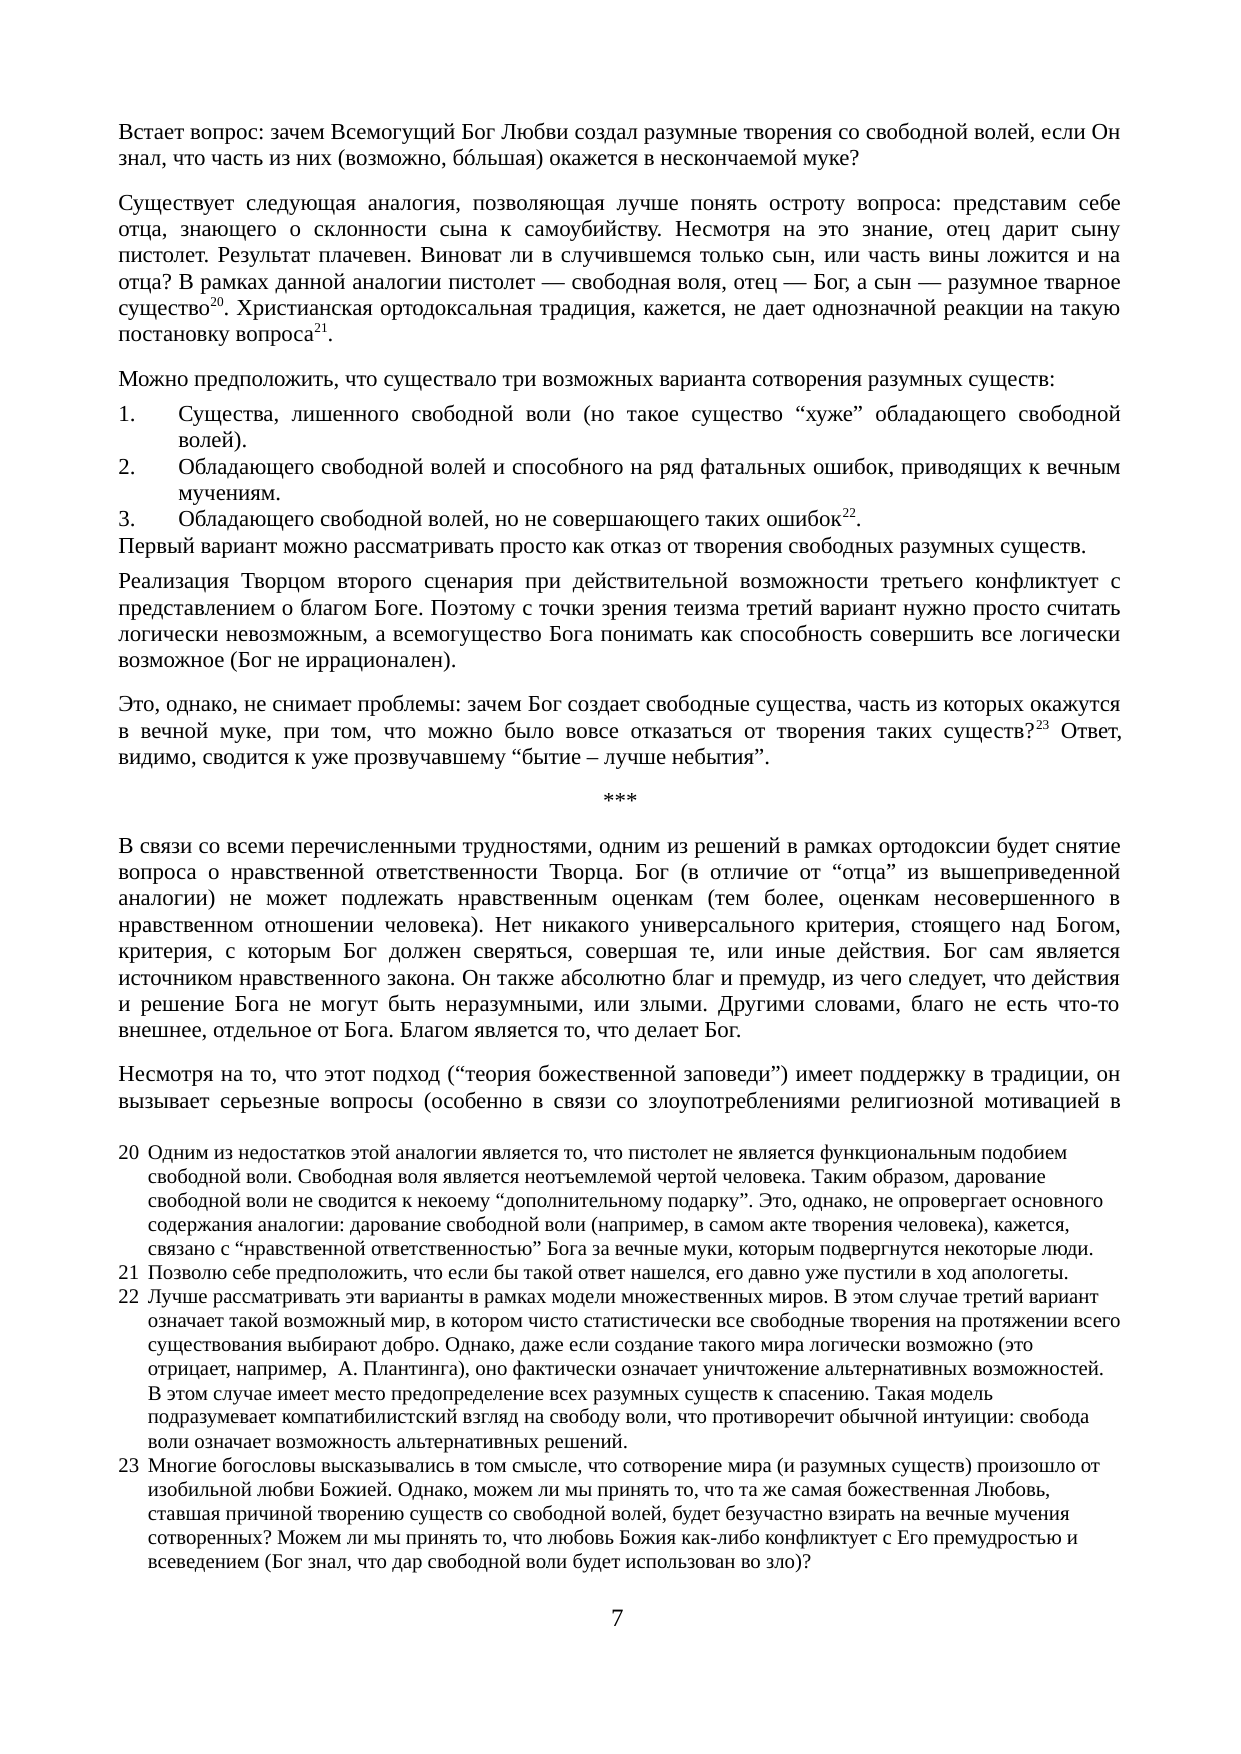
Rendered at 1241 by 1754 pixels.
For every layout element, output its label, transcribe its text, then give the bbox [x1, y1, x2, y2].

text *** [118, 787, 1122, 814]
text Можно предположить, что существало три возможных варианта сотворения разумных существ: [118, 365, 1122, 391]
text Существует следующая аналогия, позволяющая лучше понять остроту вопроса: представим себе отца, знающего о склонности сына к самоубийству. Несмотря на это знание, отец дарит сыну пистолет. Результат плачевен. Виноват ли в случившемся только сын, или часть вины ложится и на отца? В рамках данной аналогии пистолет — свободная воля, отец — Бог, а сын — разумное тварное существо. Христианская ортодоксальная традиция, кажется, не дает однозначной реакции на такую постановку вопроса. [118, 189, 1122, 347]
text Позволю себе предположить, что если бы такой ответ нашелся, его давно уже пустили в ход апологеты. [118, 1260, 1122, 1284]
list Обладающего свободной волей, но не совершающего таких ошибок. [118, 506, 1122, 532]
text Встает вопрос: зачем Всемогущий Бог Любви создал разумные творения со свободной волей, если Он знал, что часть из них (возможно, бóльшая) окажется в нескончаемой муке? [118, 118, 1122, 171]
text Реализация Творцом второго сценария при действительной возможности третьего конфликтует с представлением о благом Боге. Поэтому с точки зрения теизма третий вариант нужно просто считать логически невозможным, а всемогущество Бога понимать как способность совершить все логически возможное (Бог не иррационален). [118, 567, 1122, 673]
list Лучше рассматривать эти варианты в рамках модели множественных миров. В этом случае третий вариант означает такой возможный мир, в котором чисто статистически все свободные творения на протяжении всего существования выбирают добро. Однако, даже если создание такого мира логически возможно (это отрицает, например, А. Плантинга), оно фактически означает уничтожение альтернативных возможностей. В этом случае имеет место предопределение всех разумных существ к спасению. Такая модель подразумевает компатибилистский взгляд на свободу воли, что противоречит обычной интуиции: свобода воли означает возможность альтернативных решений. [118, 1284, 1122, 1453]
text Одним из недостатков этой аналогии является то, что пистолет не является функциональным подобием свободной воли. Свободная воля является неотъемлемой чертой человека. Таким образом, дарование свободной воли не сводится к некоему “дополнительному подарку”. Это, однако, не опровергает основного содержания аналогии: дарование свободной воли (например, в самом акте творения человека), кажется, связано с “нравственной ответственностью” Бога за вечные муки, которым подвергнутся некоторые люди. [118, 1140, 1122, 1260]
text Многие богословы высказывались в том смысле, что сотворение мира (и разумных существ) произошло от изобильной любви Божией. Однако, можем ли мы принять то, что та же самая божественная Любовь, ставшая причиной творению существ со свободной волей, будет безучастно взирать на вечные мучения сотворенных? Можем ли мы принять то, что любовь Божия как-либо конфликтует с Его премудростью и всеведением (Бог знал, что дар свободной воли будет использован во зло)? [118, 1453, 1122, 1573]
list Существа, лишенного свободной воли (но такое существо “хуже” обладающего свободной волей). [118, 400, 1122, 453]
list Обладающего свободной волей и способного на ряд фатальных ошибок, приводящих к вечным мучениям. [118, 453, 1122, 506]
text Несмотря на то, что этот подход (“теория божественной заповеди”) имеет поддержку в традиции, он вызывает серьезные вопросы (особенно в связи со злоупотреблениями религиозной мотивацией в [118, 1061, 1122, 1113]
text Первый вариант можно рассматривать просто как отказ от творения свободных разумных существ. [118, 532, 1122, 558]
text В связи со всеми перечисленными трудностями, одним из решений в рамках ортодоксии будет снятие вопроса о нравственной ответственности Творца. Бог (в отличие от “отца” из вышеприведенной аналогии) не может подлежать нравственным оценкам (тем более, оценкам несовершенного в нравственном отношении человека). Нет никакого универсального критерия, стоящего над Богом, критерия, с которым Бог должен сверяться, совершая те, или иные действия. Бог сам является источником нравственного закона. Он также абсолютно благ и премудр, из чего следует, что действия и решение Бога не могут быть неразумными, или злыми. Другими словами, благо не есть что-то внешнее, отдельное от Бога. Благом является то, что делает Бог. [118, 832, 1122, 1043]
text Это, однако, не снимает проблемы: зачем Бог создает свободные существа, часть из которых окажутся в вечной муке, при том, что можно было вовсе отказаться от творения таких существ? Ответ, видимо, сводится к уже прозвучавшему “бытие – лучше небытия”. [118, 691, 1122, 769]
